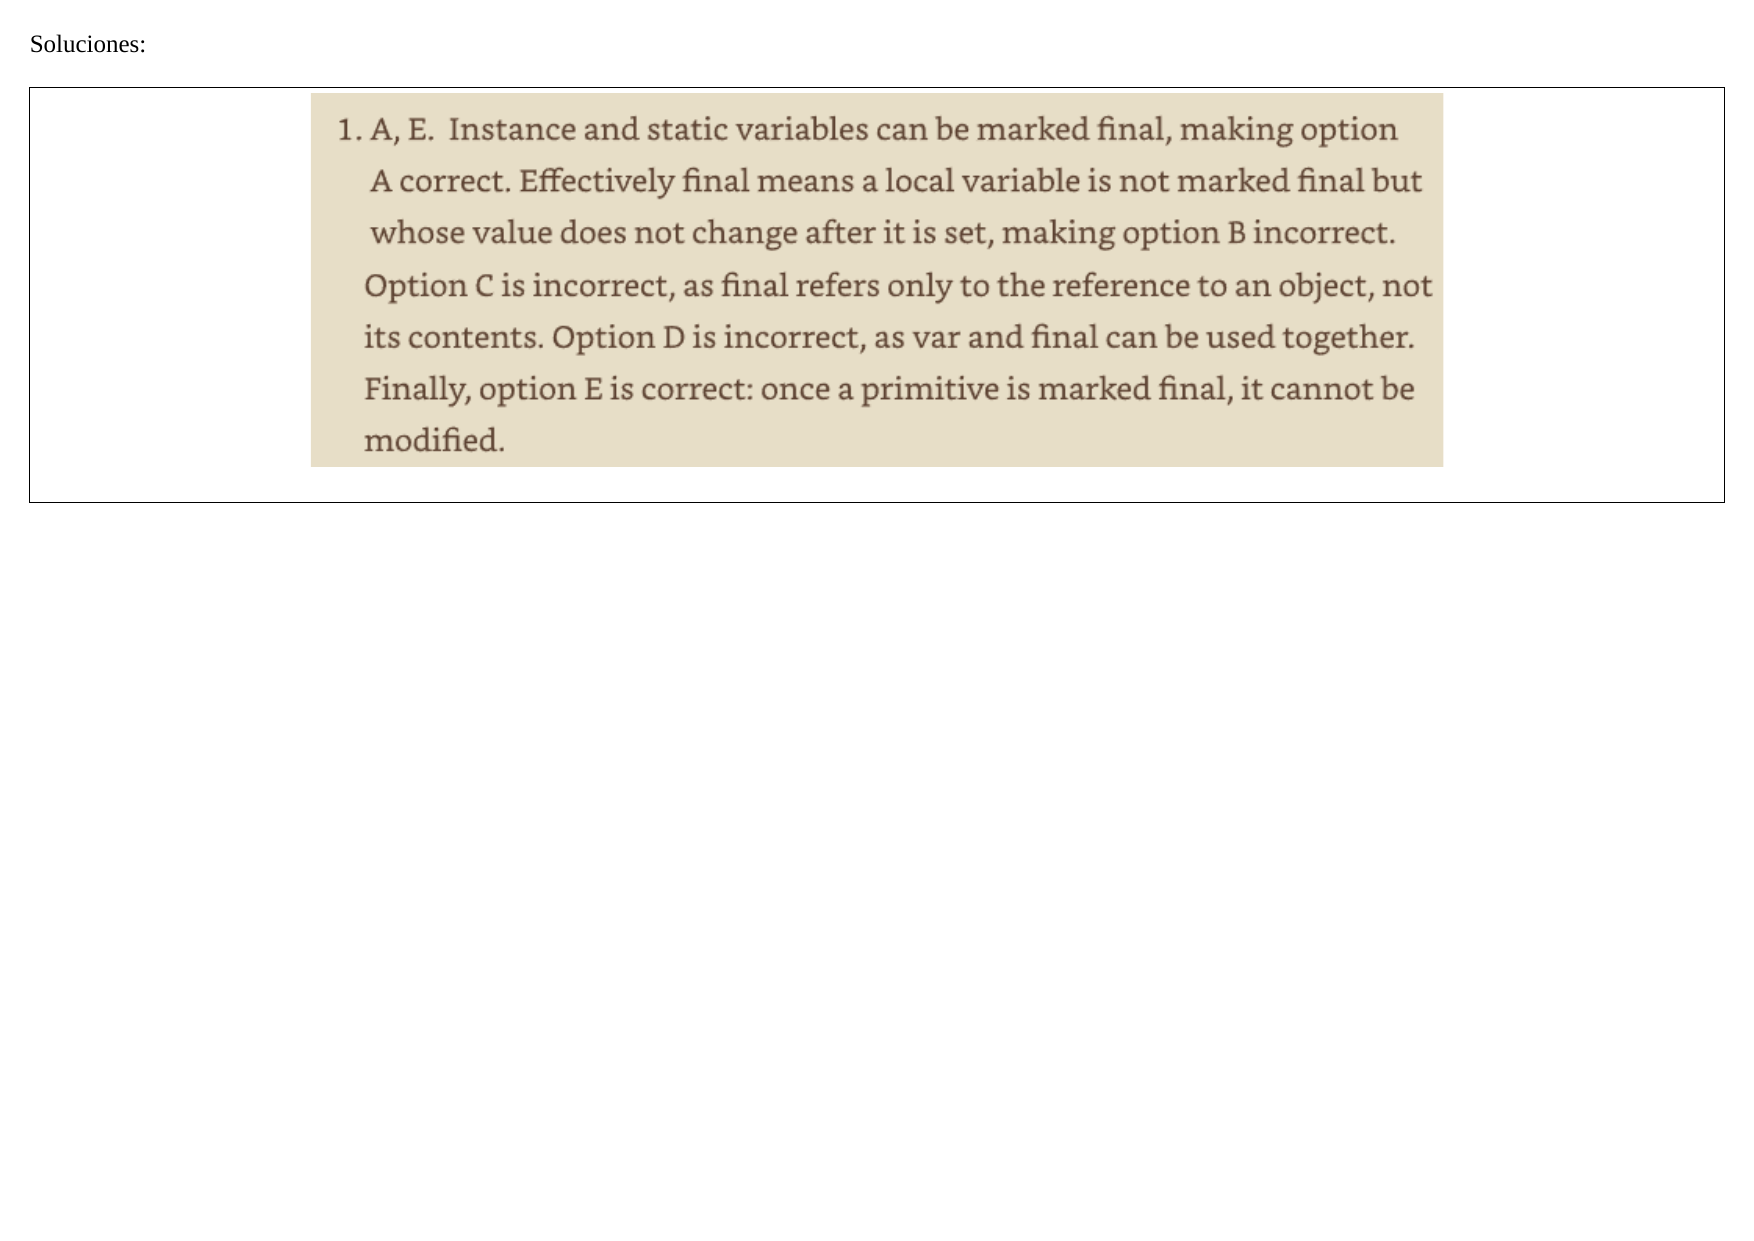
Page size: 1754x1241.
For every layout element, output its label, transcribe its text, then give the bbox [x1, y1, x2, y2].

table_header [30, 88, 1724, 502]
text Soluciones: [29, 29, 1724, 58]
picture [310, 93, 1444, 467]
